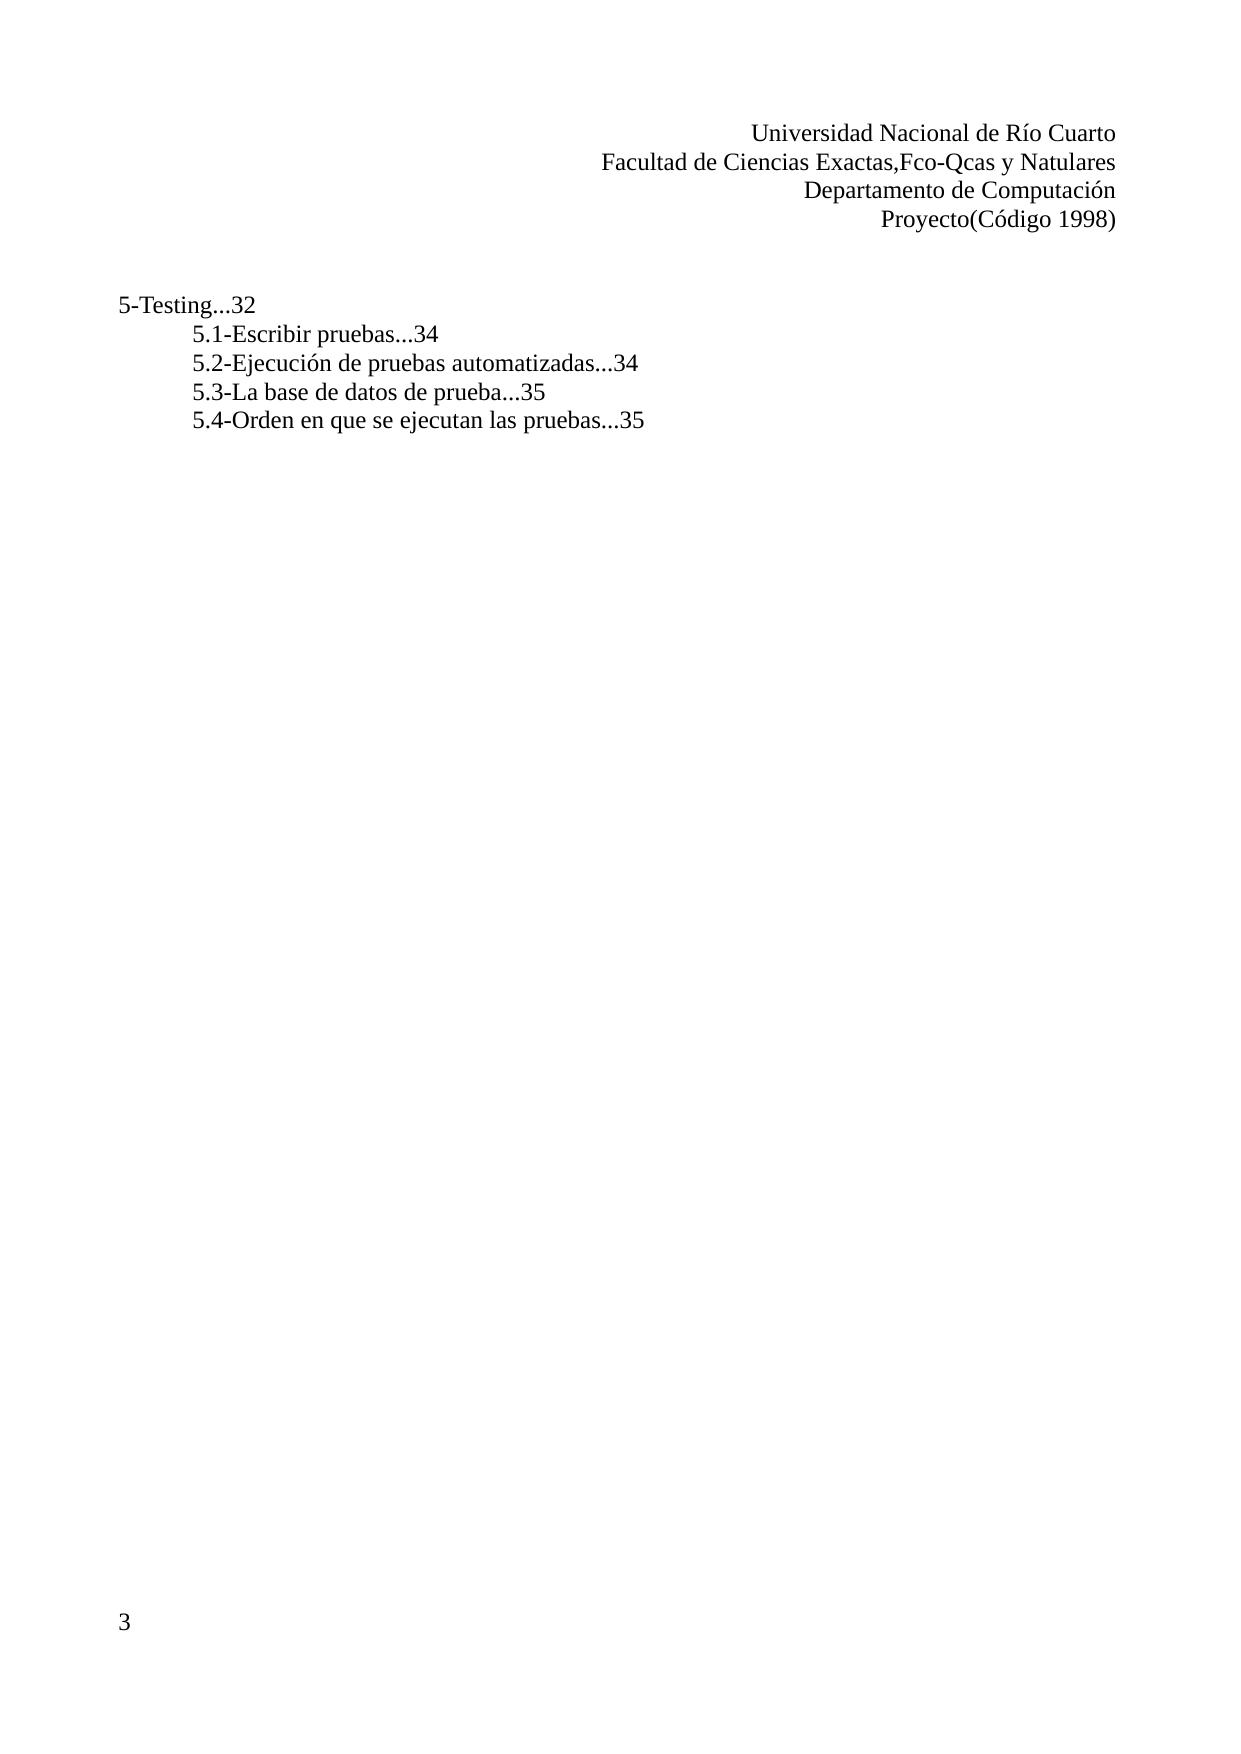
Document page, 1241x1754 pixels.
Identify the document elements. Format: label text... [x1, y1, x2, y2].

text 5.3-La base de datos de prueba...35 [118, 377, 1122, 406]
text 5.2-Ejecución de pruebas automatizadas...34 [118, 348, 1122, 377]
text 5.4-Orden en que se ejecutan las pruebas...35 [118, 406, 1122, 434]
text 5.1-Escribir pruebas...34 [118, 319, 1122, 348]
text 5-Testing...32 [118, 291, 1122, 319]
